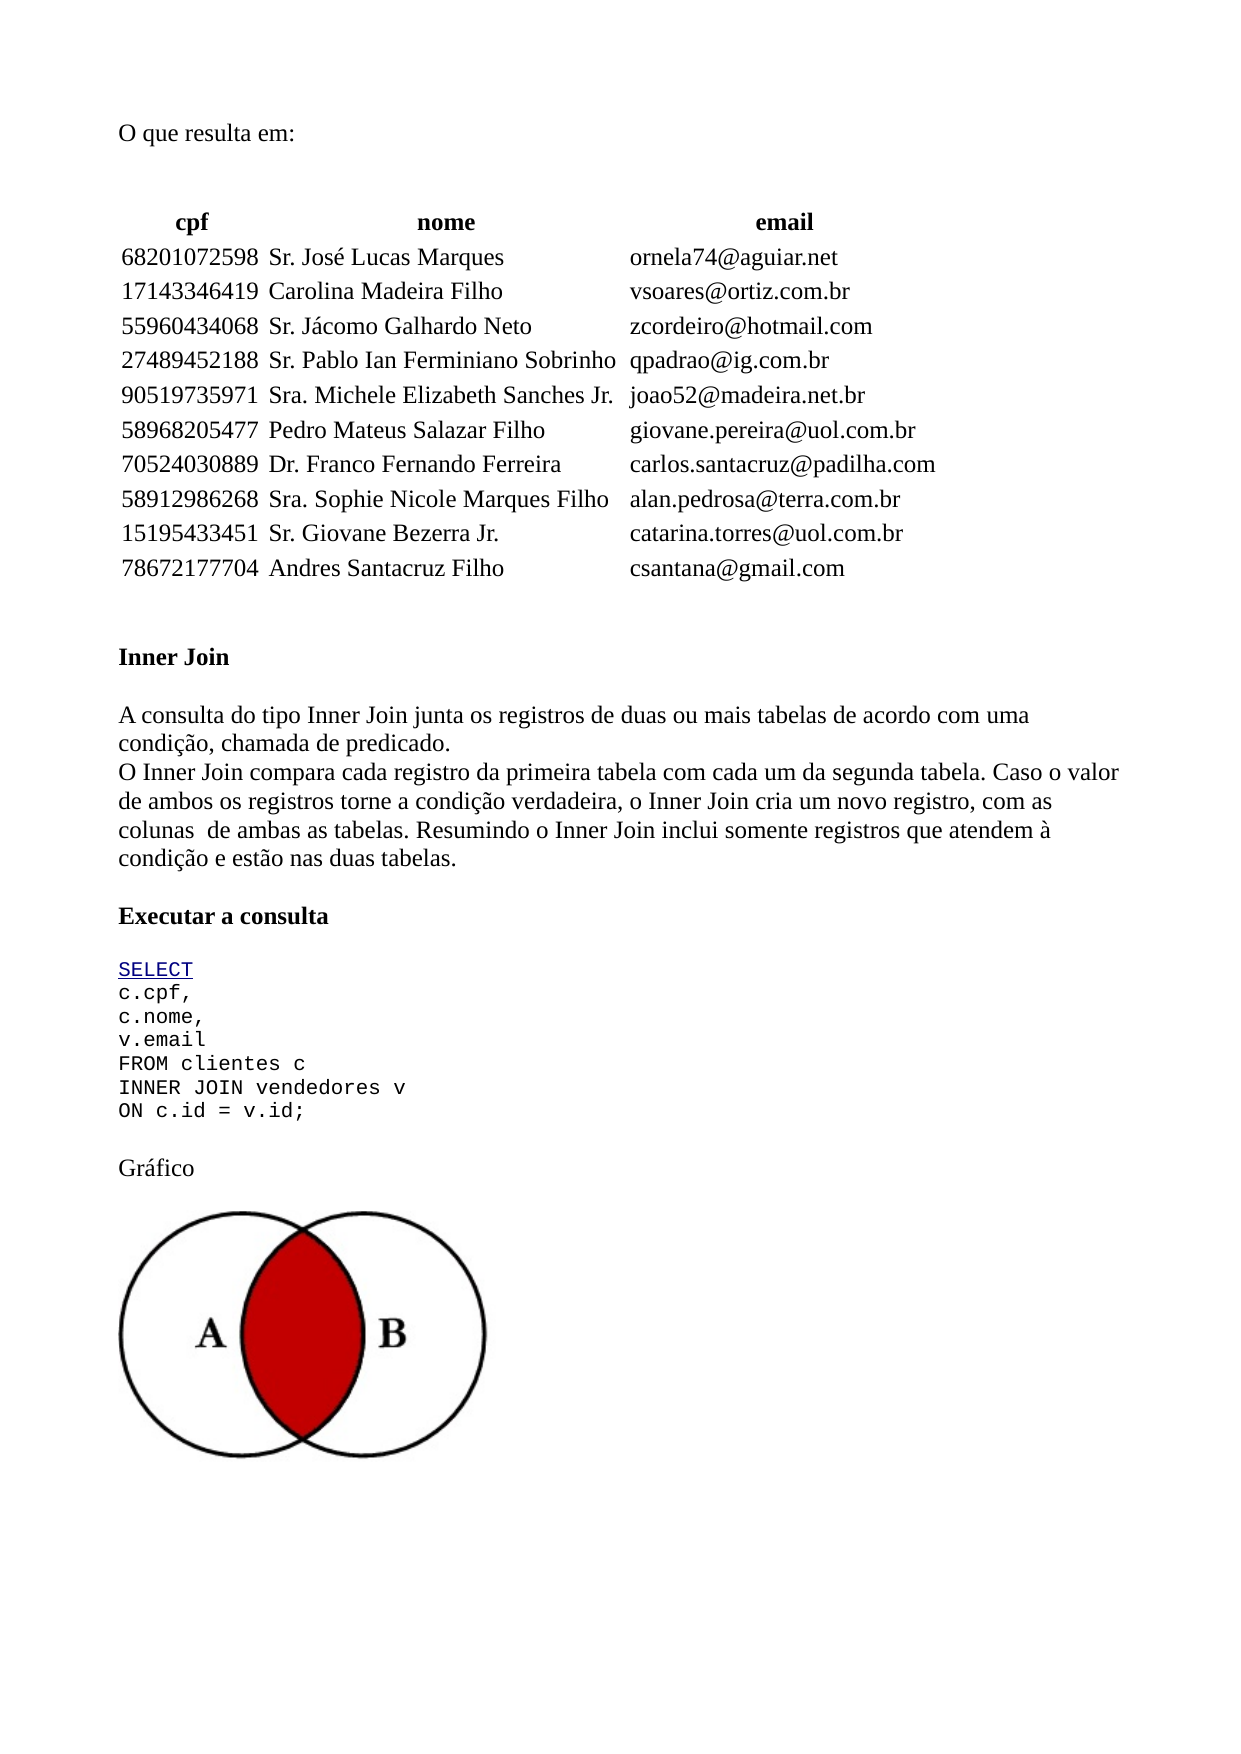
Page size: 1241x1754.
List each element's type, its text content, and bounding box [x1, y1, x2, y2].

table_cell Sra. Sophie Nicole Marques Filho [265, 481, 627, 516]
table_cell 68201072598 [118, 239, 265, 273]
text SELECT [118, 958, 1122, 982]
table_cell Pedro Mateus Salazar Filho [265, 412, 627, 446]
text A consulta do tipo Inner Join junta os registros de duas ou mais tabelas de acordo com uma condição, chamada de predicado. [118, 700, 1122, 757]
table_cell carlos.santacruz@padilha.com [627, 446, 943, 481]
table_cell zcordeiro@hotmail.com [627, 308, 943, 343]
table_cell vsoares@ortiz.com.br [627, 274, 943, 308]
table_cell Sr. Jácomo Galhardo Neto [265, 308, 627, 343]
table_header nome [265, 204, 627, 239]
text Executar a consulta [118, 901, 1122, 930]
table_cell 58912986268 [118, 481, 265, 516]
table_cell 55960434068 [118, 308, 265, 343]
text Inner Join [118, 642, 1122, 671]
text c.cpf, [118, 982, 1122, 1006]
text FROM clientes c [118, 1053, 1122, 1077]
text O que resulta em: [118, 118, 1122, 147]
table_cell catarina.torres@uol.com.br [627, 516, 943, 550]
picture [118, 1210, 526, 1482]
table_cell Sr. José Lucas Marques [265, 239, 627, 273]
table_cell Sr. Giovane Bezerra Jr. [265, 516, 627, 550]
table_cell Carolina Madeira Filho [265, 274, 627, 308]
table_cell csantana@gmail.com [627, 550, 943, 585]
table_cell 17143346419 [118, 274, 265, 308]
table_header cpf [118, 204, 265, 239]
table_cell 90519735971 [118, 377, 265, 412]
table_cell 70524030889 [118, 446, 265, 481]
table_cell 27489452188 [118, 343, 265, 377]
text v.email [118, 1029, 1122, 1053]
text INNER JOIN vendedores v [118, 1077, 1122, 1100]
table_cell 15195433451 [118, 516, 265, 550]
table_cell qpadrao@ig.com.br [627, 343, 943, 377]
table_cell 58968205477 [118, 412, 265, 446]
table_cell Sr. Pablo Ian Ferminiano Sobrinho [265, 343, 627, 377]
table_cell ornela74@aguiar.net [627, 239, 943, 273]
text Gráfico [118, 1153, 1122, 1182]
table_cell joao52@madeira.net.br [627, 377, 943, 412]
table_header email [627, 204, 943, 239]
text c.nome, [118, 1006, 1122, 1029]
text O Inner Join compara cada registro da primeira tabela com cada um da segunda tabela. Caso o valor de ambos os registros torne a condição verdadeira, o Inner Join cria um novo registro, com as colunas de ambas as tabelas. Resumindo o Inner Join inclui somente registros que atendem à condição e estão nas duas tabelas. [118, 757, 1122, 872]
table_cell Andres Santacruz Filho [265, 550, 627, 585]
table_cell Sra. Michele Elizabeth Sanches Jr. [265, 377, 627, 412]
table_cell Dr. Franco Fernando Ferreira [265, 446, 627, 481]
table_cell giovane.pereira@uol.com.br [627, 412, 943, 446]
text ON c.id = v.id; [118, 1100, 1122, 1124]
table_cell alan.pedrosa@terra.com.br [627, 481, 943, 516]
table_cell 78672177704 [118, 550, 265, 585]
